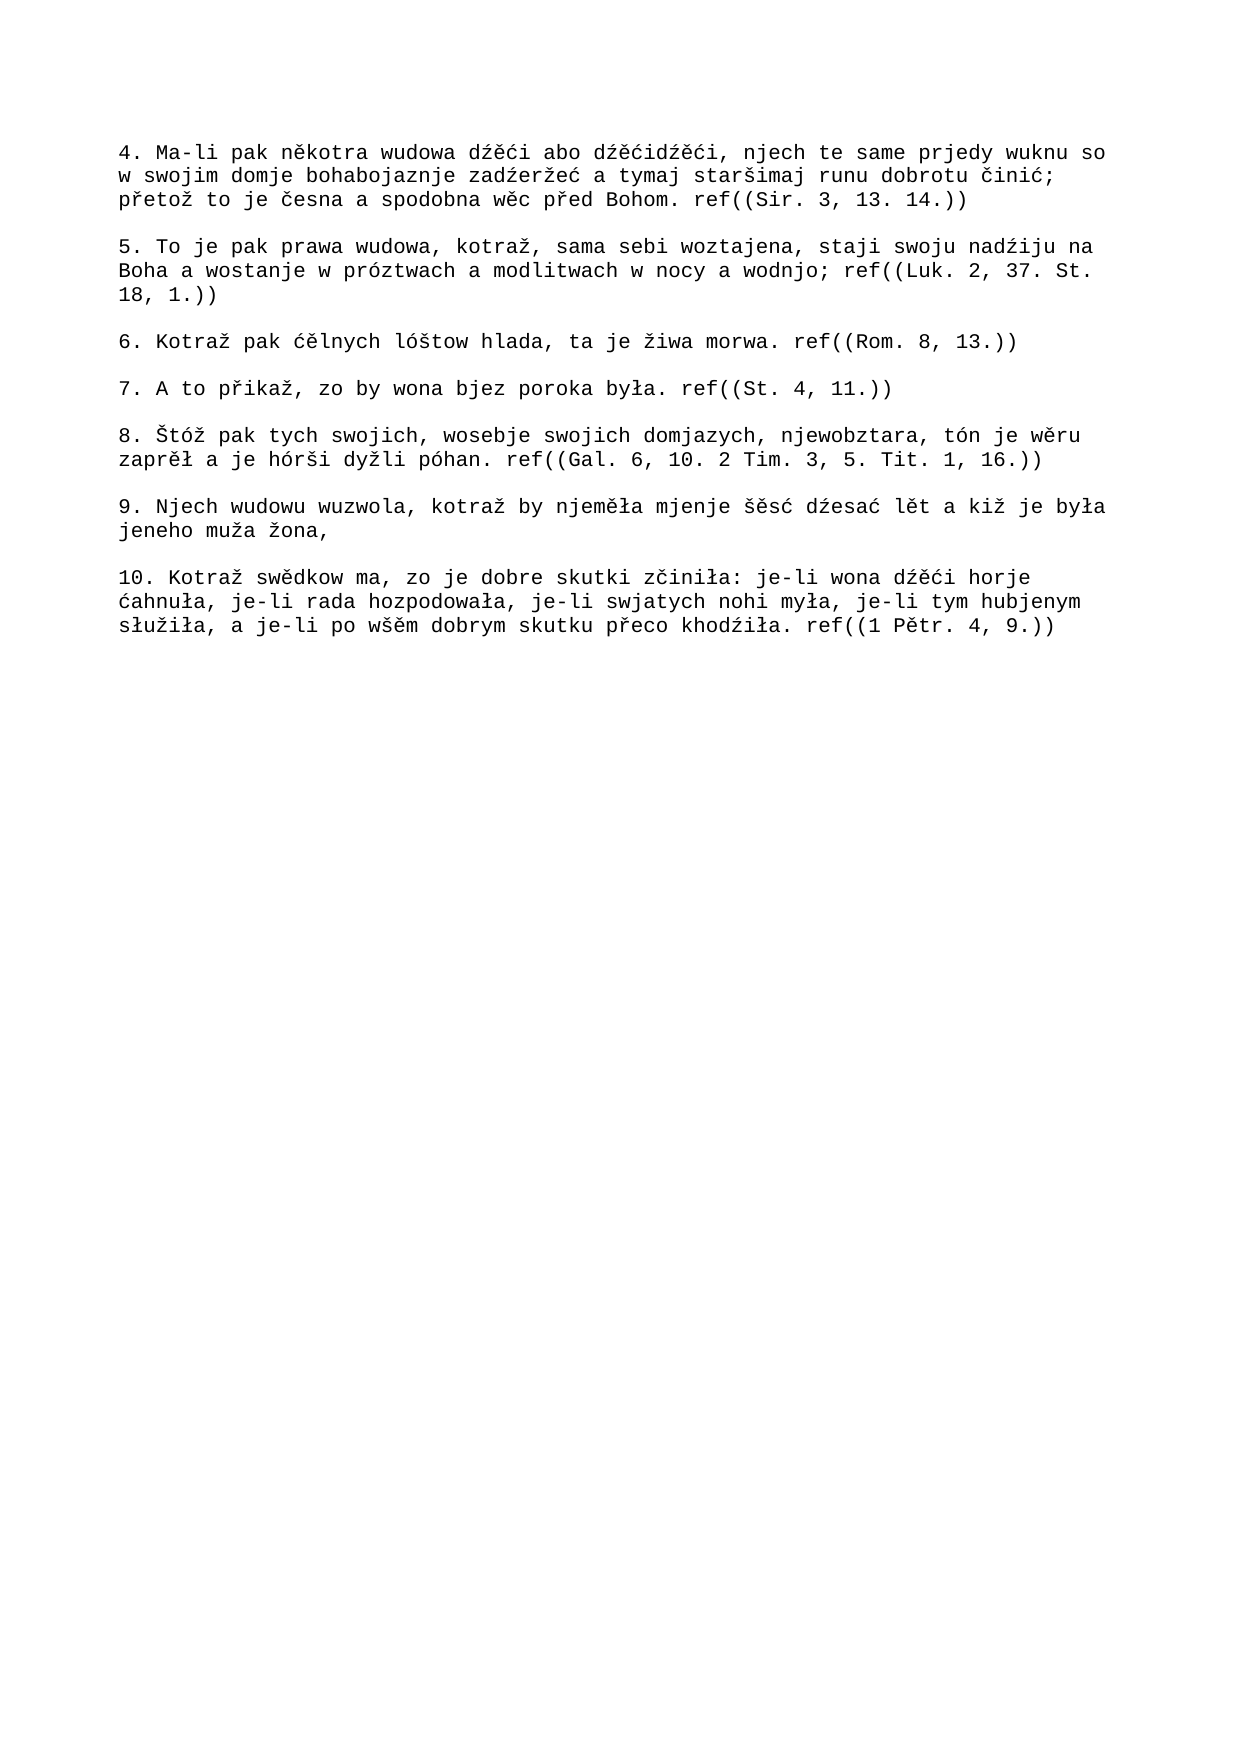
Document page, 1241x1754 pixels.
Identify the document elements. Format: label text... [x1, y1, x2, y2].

text 9. Njech wudowu wuzwola, kotraž by njeměła mjenje šěsć dźesać lět a kiž je była jeneho muža žona, [118, 496, 1122, 544]
text 6. Kotraž pak ćělnych lóštow hlada, ta je žiwa morwa. ref((Rom. 8, 13.)) [118, 331, 1122, 354]
text 7. A to přikaž, zo by wona bjez poroka była. ref((St. 4, 11.)) [118, 378, 1122, 402]
text 5. To je pak prawa wudowa, kotraž, sama sebi woztajena, staji swoju nadźiju na Boha a wostanje w próztwach a modlitwach w nocy a wodnjo; ref((Luk. 2, 37. St. 18, 1.)) [118, 236, 1122, 307]
text 8. Štóž pak tych swojich, wosebje swojich domjazych, njewobztara, tón je wěru zaprěł a je hórši dyžli póhan. ref((Gal. 6, 10. 2 Tim. 3, 5. Tit. 1, 16.)) [118, 426, 1122, 473]
text 4. Ma-li pak někotra wudowa dźěći abo dźěćidźěći, njech te same prjedy wuknu so w swojim domje bohabojaznje zadźeržeć a tymaj staršimaj runu dobrotu činić; přetož to je česna a spodobna wěc před Bohom. ref((Sir. 3, 13. 14.)) [118, 142, 1122, 213]
text 10. Kotraž swědkow ma, zo je dobre skutki zčiniła: je-li wona dźěći horje ćahnuła, je-li rada hozpodowała, je-li swjatych nohi myła, je-li tym hubjenym słužiła, a je-li po wšěm dobrym skutku přeco khodźiła. ref((1 Pětr. 4, 9.)) [118, 567, 1122, 638]
